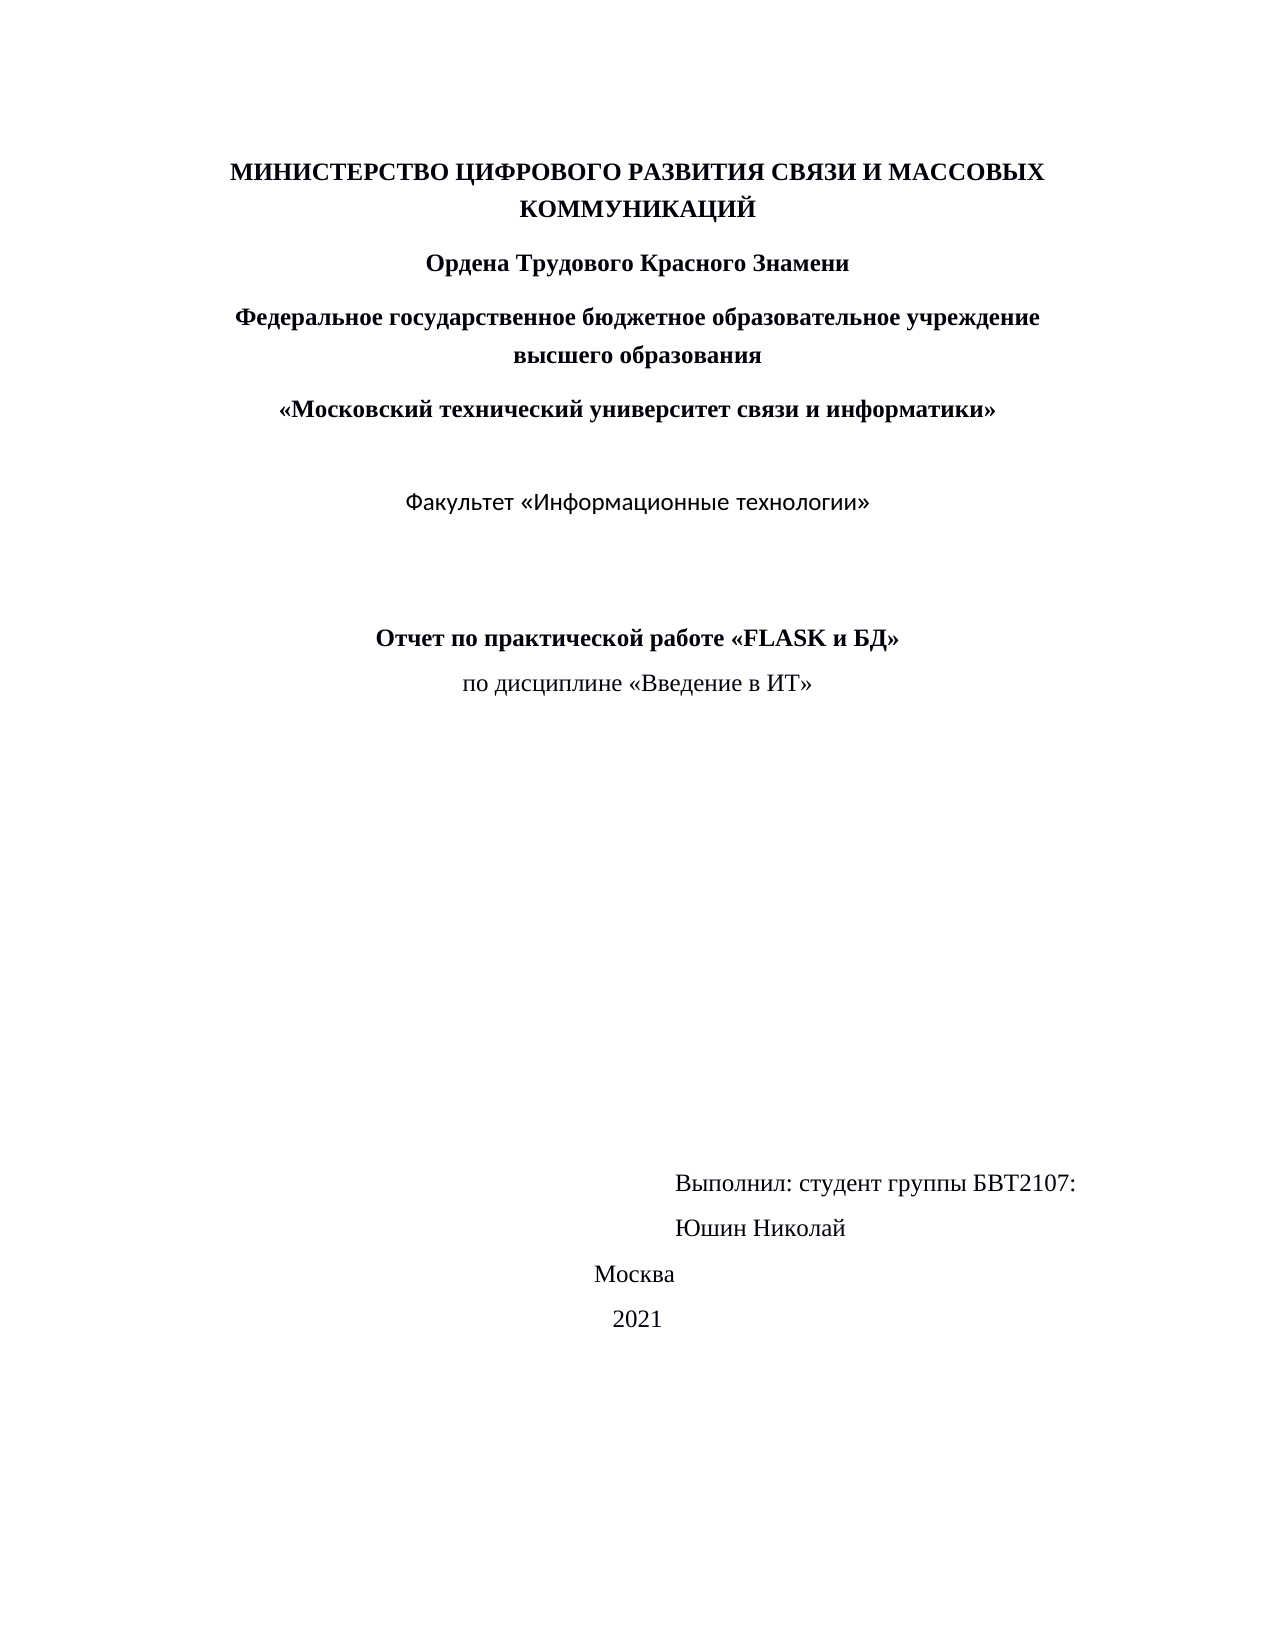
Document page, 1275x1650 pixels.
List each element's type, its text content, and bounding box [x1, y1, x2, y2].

text 2021 [187, 1304, 1087, 1333]
text по дисциплине «Введение в ИТ» [187, 669, 1087, 697]
text Юшин Николай [675, 1214, 1087, 1242]
text МИНИСТЕРСТВО ЦИФРОВОГО РАЗВИТИЯ СВЯЗИ И МАССОВЫХ КОММУНИКАЦИЙ [187, 150, 1087, 225]
text Москва [187, 1259, 1087, 1288]
text Факультет «Информационные технологии» [187, 487, 1087, 516]
text «Московский технический университет связи и информатики» [187, 387, 1087, 425]
text Ордена Трудового Красного Знамени [187, 242, 1087, 279]
text Выполнил: студент группы БВТ2107: [675, 1168, 1087, 1197]
text Отчет по практической работе «FLASK и БД» [187, 623, 1087, 652]
text Федеральное государственное бюджетное образовательное учреждение высшего образования [187, 296, 1087, 371]
